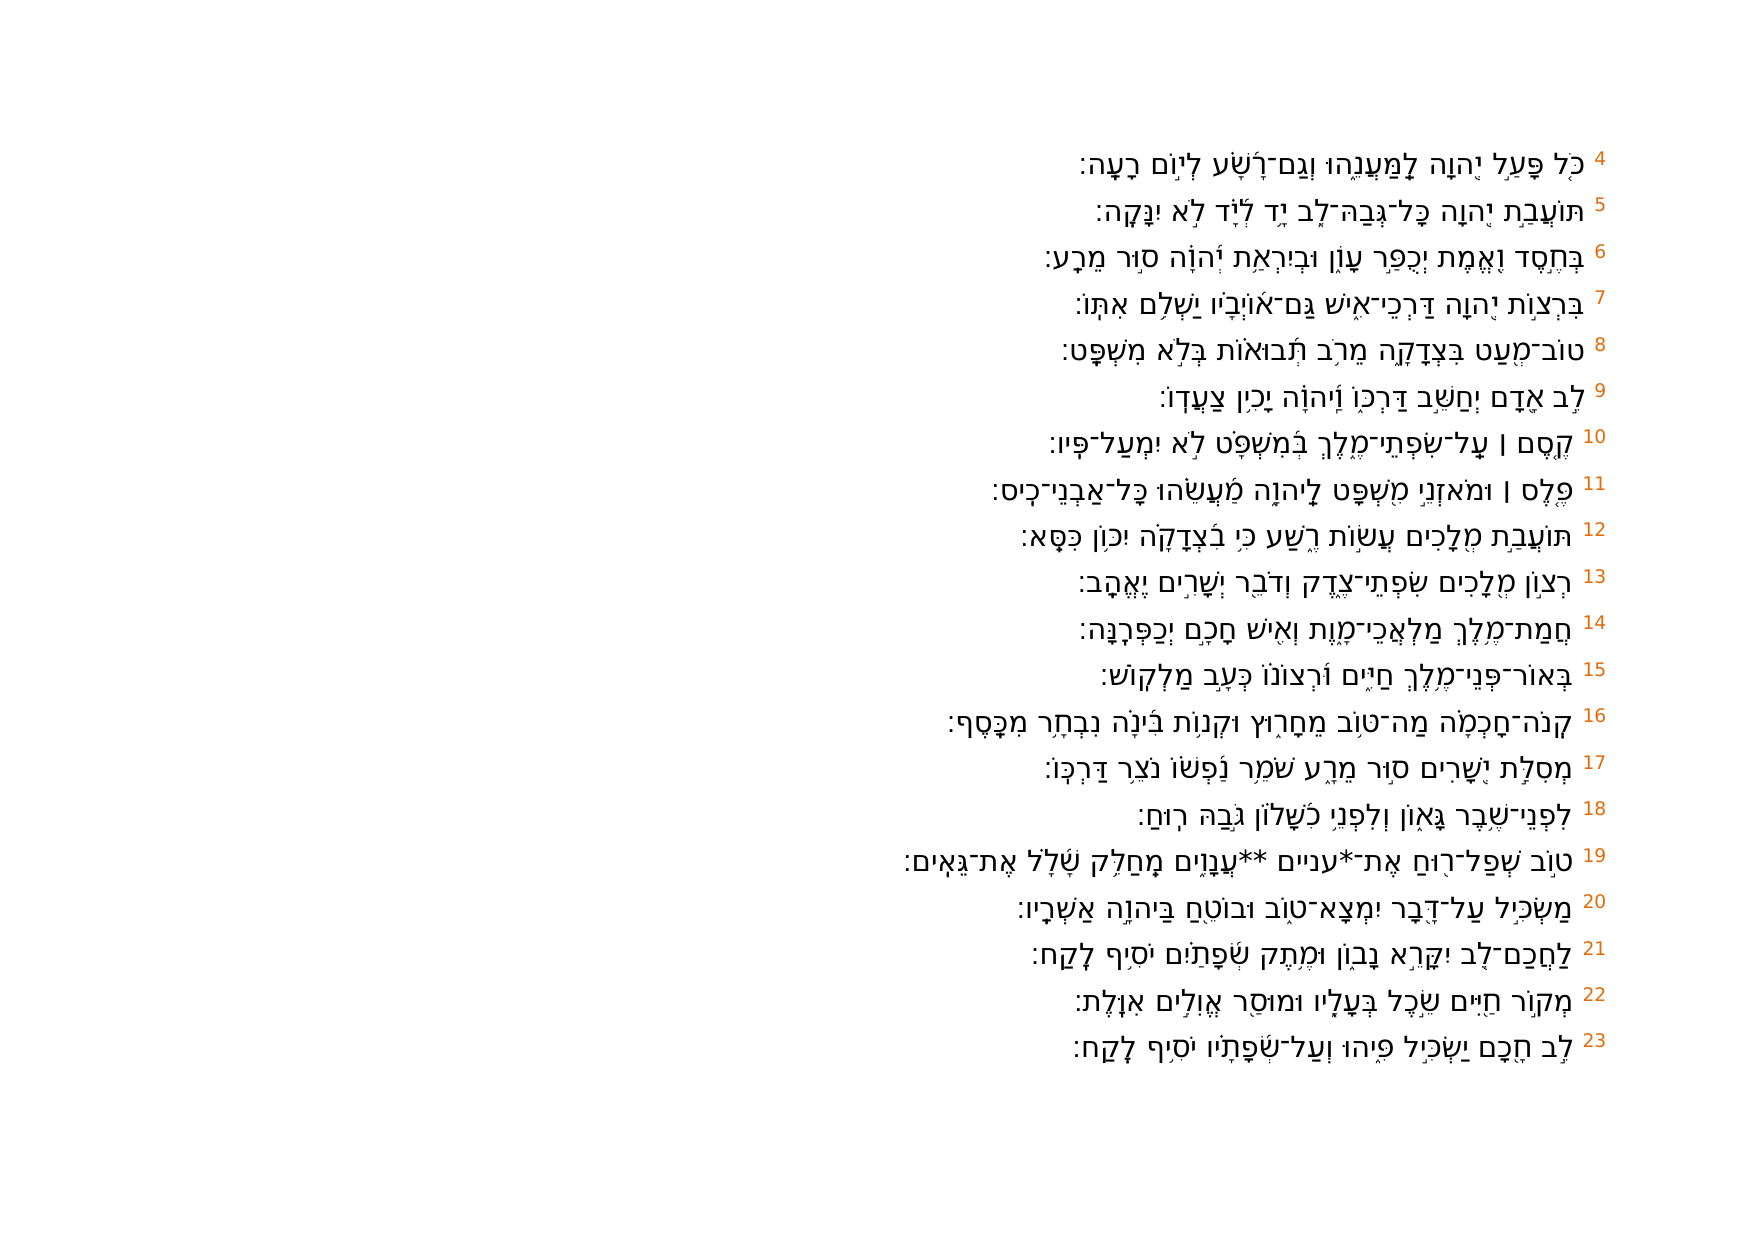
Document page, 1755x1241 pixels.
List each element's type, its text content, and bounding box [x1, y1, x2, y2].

text 7 בִּרְצ֣וֹת יְ֭הוָה דַּרְכֵי־אִ֑ישׁ גַּם־א֝וֹיְבָ֗יו יַשְׁלִ֥ם אִתּֽוֹ׃ ‬‬‬ [148, 287, 1606, 321]
text 12 תּוֹעֲבַ֣ת מְ֭לָכִים עֲשׂ֣וֹת רֶ֑שַׁע כִּ֥י בִ֝צְדָקָ֗ה יִכּ֥וֹן כִּסֵּֽא׃ ‬‬‬ [148, 519, 1606, 553]
text 16 קְֽנֹה־חָכְמָ֗ה מַה־טּ֥וֹב מֵחָר֑וּץ וּקְנ֥וֹת בִּ֝ינָ֗ה נִבְחָ֥ר מִכָּֽסֶף׃ ‬‬‬ [148, 705, 1606, 739]
text 9 לֵ֣ב אָ֭דָם יְחַשֵּׁ֣ב דַּרְכּ֑וֹ וַֽ֝יהוָ֗ה יָכִ֥ין צַעֲדֽוֹ׃ ‬‬‬ [148, 380, 1606, 414]
text 13 רְצ֣וֹן מְ֭לָכִים שִׂפְתֵי־צֶ֑דֶק וְדֹבֵ֖ר יְשָׁרִ֣ים יֶאֱהָֽב׃ ‬‬‬ [148, 566, 1606, 600]
text 21 לַחֲכַם־לֵ֭ב יִקָּרֵ֣א נָב֑וֹן וּמֶ֥תֶק שְׂ֝פָתַ֗יִם יֹסִ֥יף לֶֽקַח׃ ‬‬‬ [148, 937, 1606, 971]
text 15 בְּאוֹר־פְּנֵי־מֶ֥לֶךְ חַיִּ֑ים וּ֝רְצוֹנ֗וֹ כְּעָ֣ב מַלְקֽוֹשׁ׃ ‬‬‬ [148, 659, 1606, 693]
text 4 כֹּ֤ל פָּעַ֣ל יְ֭הוָה לַֽמַּעֲנֵ֑הוּ וְגַם־רָ֝שָׁ֗ע לְי֣וֹם רָעָֽה׃ ‬‬‬ [148, 148, 1606, 182]
text 22 מְק֣וֹר חַ֭יִּים שֵׂ֣כֶל בְּעָלָ֑יו וּמוּסַ֖ר אֱוִלִ֣ים אִוֶּֽלֶת׃ ‬‬‬ [148, 984, 1606, 1018]
text 18 לִפְנֵי־שֶׁ֥בֶר גָּא֑וֹן וְלִפְנֵ֥י כִ֝שָּׁל֗וֹן גֹּ֣בַהּ רֽוּחַ׃ ‬‬‬ [148, 798, 1606, 832]
text 19 ט֣וֹב שְׁפַל־ר֭וּחַ אֶת־*עניים **עֲנָוִ֑ים מֵֽחַלֵּ֥ק שָׁ֝לָ֗ל אֶת־גֵּאִֽים׃ ‬‬‬ [148, 844, 1606, 878]
text 17 מְסִלַּ֣ת יְ֭שָׁרִים ס֣וּר מֵרָ֑ע שֹׁמֵ֥ר נַ֝פְשׁ֗וֹ נֹצֵ֥ר דַּרְכּֽוֹ׃ ‬‬‬ [148, 752, 1606, 786]
text 8 טוֹב־מְ֭עַט בִּצְדָקָ֑ה מֵרֹ֥ב תְּ֝בוּא֗וֹת בְּלֹ֣א מִשְׁפָּֽט׃ ‬‬‬ [148, 333, 1606, 367]
text 5 תּוֹעֲבַ֣ת יְ֭הוָה כָּל־גְּבַהּ־לֵ֑ב יָ֥ד לְ֝יָ֗ד לֹ֣א יִנָּקֶֽה׃ ‬‬‬ [148, 194, 1606, 228]
text 20 מַשְׂכִּ֣יל עַל־דָּ֭בָר יִמְצָא־ט֑וֹב וּבוֹטֵ֖חַ בַּיהוָ֣ה אַשְׁרָֽיו׃ ‬‬‬ [148, 891, 1606, 925]
text 6 בְּחֶ֣סֶד וֶ֭אֱמֶת יְכֻפַּ֣ר עָוֺ֑ן וּבְיִרְאַ֥ת יְ֝הוָ֗ה ס֣וּר מֵרָֽע׃ ‬‬‬ [148, 241, 1606, 274]
text 11 פֶּ֤לֶס ׀ וּמֹאזְנֵ֣י מִ֭שְׁפָּט לַֽיהוָ֑ה מַ֝עֲשֵׂ֗הוּ כָּל־אַבְנֵי־כִֽיס׃ ‬‬‬ [148, 473, 1606, 507]
text 10 קֶ֤סֶם ׀ עַֽל־שִׂפְתֵי־מֶ֑לֶךְ בְּ֝מִשְׁפָּ֗ט לֹ֣א יִמְעַל־פִּֽיו׃ ‬‬‬ [148, 426, 1606, 460]
text 14 חֲמַת־מֶ֥לֶךְ מַלְאֲכֵי־מָ֑וֶת וְאִ֖ישׁ חָכָ֣ם יְכַפְּרֶֽנָּה׃ ‬‬‬ [148, 612, 1606, 646]
text 23 לֵ֣ב חָ֭כָם יַשְׂכִּ֣יל פִּ֑יהוּ וְעַל־שְׂ֝פָתָ֗יו יֹסִ֥יף לֶֽקַח׃ ‬‬‬ [148, 1030, 1606, 1064]
